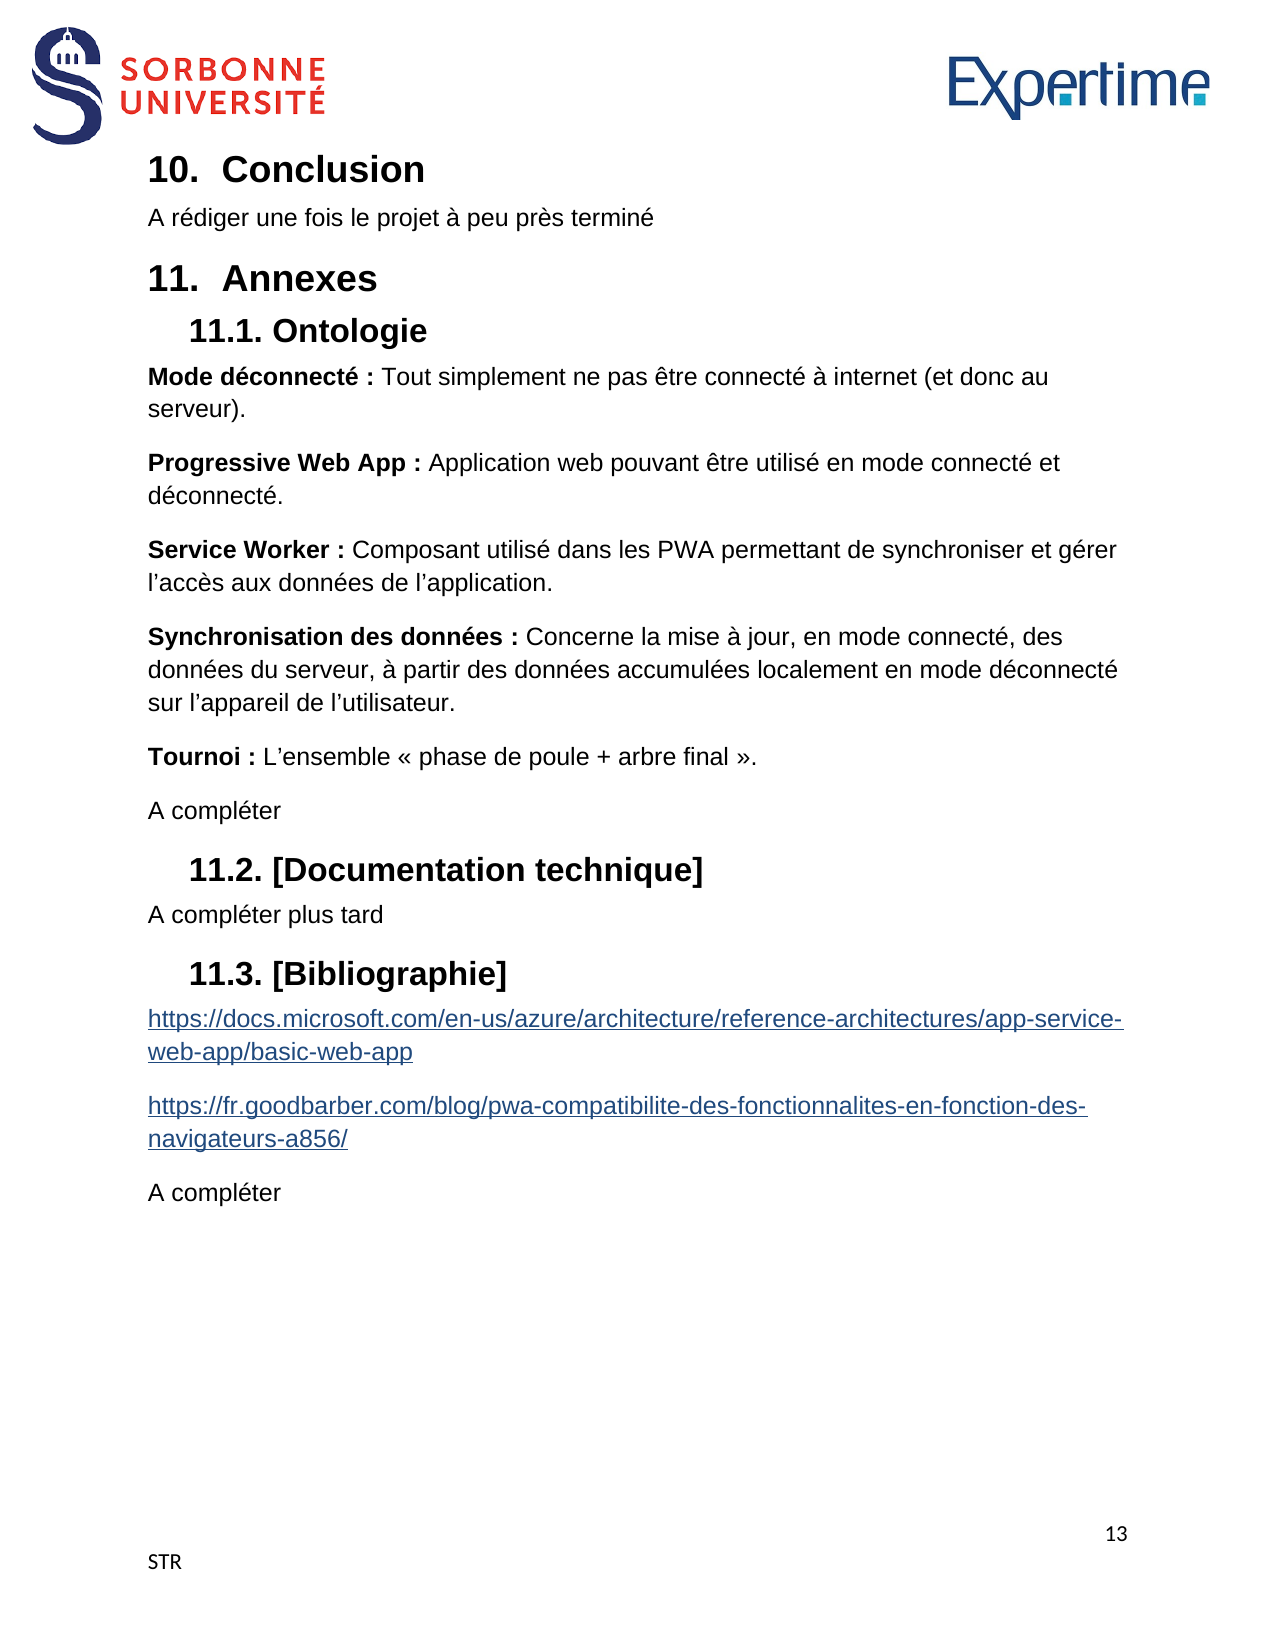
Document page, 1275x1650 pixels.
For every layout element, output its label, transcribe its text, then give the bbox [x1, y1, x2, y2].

text A compléter [148, 796, 1127, 824]
text Synchronisation des données : Concerne la mise à jour, en mode connecté, des données du serveur, à partir des données accumulées localement en mode déconnecté sur l’appareil de l’utilisateur. [148, 622, 1127, 717]
text A compléter plus tard [148, 900, 1127, 929]
text A rédiger une fois le projet à peu près terminé [148, 202, 1127, 231]
text Progressive Web App : Application web pouvant être utilisé en mode connecté et déconnecté. [148, 448, 1127, 510]
text A compléter [148, 1178, 1127, 1206]
picture [945, 52, 1210, 120]
subtitle Ontologie [189, 311, 1127, 350]
subtitle Conclusion [147, 148, 1127, 191]
text Tournoi : L’ensemble « phase de poule + arbre final ». [148, 742, 1127, 771]
text Mode déconnecté : Tout simplement ne pas être connecté à internet (et donc au serveur). [148, 361, 1127, 423]
subtitle [Bibliographie] [189, 954, 1127, 992]
text https://fr.goodbarber.com/blog/pwa-compatibilite-des-fonctionnalites-en-fonction-des-navigateurs-a856/ [148, 1091, 1127, 1153]
subtitle [Documentation technique] [189, 850, 1127, 888]
subtitle Annexes [147, 256, 1127, 299]
text https://docs.microsoft.com/en-us/azure/architecture/reference-architectures/app-service-web-app/basic-web-app [148, 1004, 1127, 1066]
picture [31, 26, 325, 145]
text Service Worker : Composant utilisé dans les PWA permettant de synchroniser et gérer l’accès aux données de l’application. [148, 535, 1127, 597]
